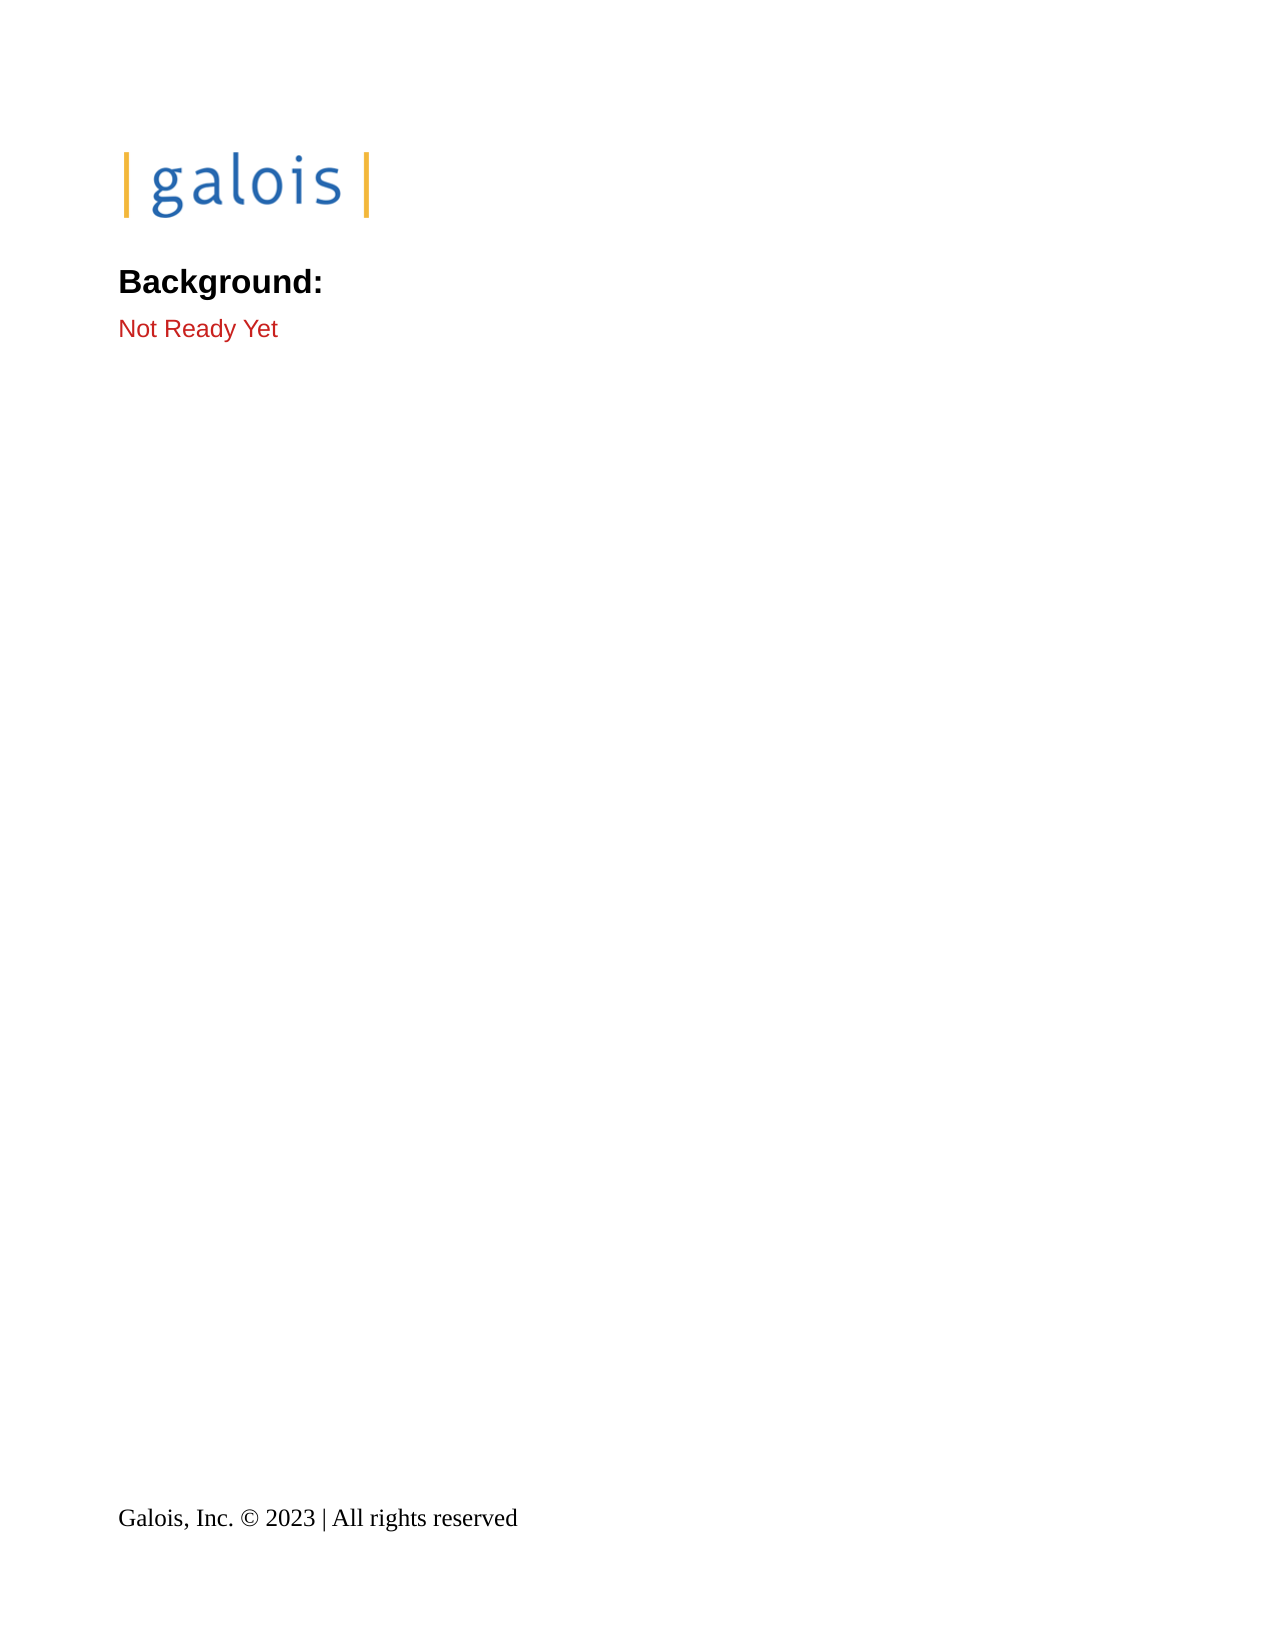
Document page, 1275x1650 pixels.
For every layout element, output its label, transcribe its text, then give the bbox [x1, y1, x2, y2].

subtitle Background: [118, 263, 1157, 301]
picture [118, 143, 375, 226]
text Not Ready Yet [118, 313, 1157, 342]
